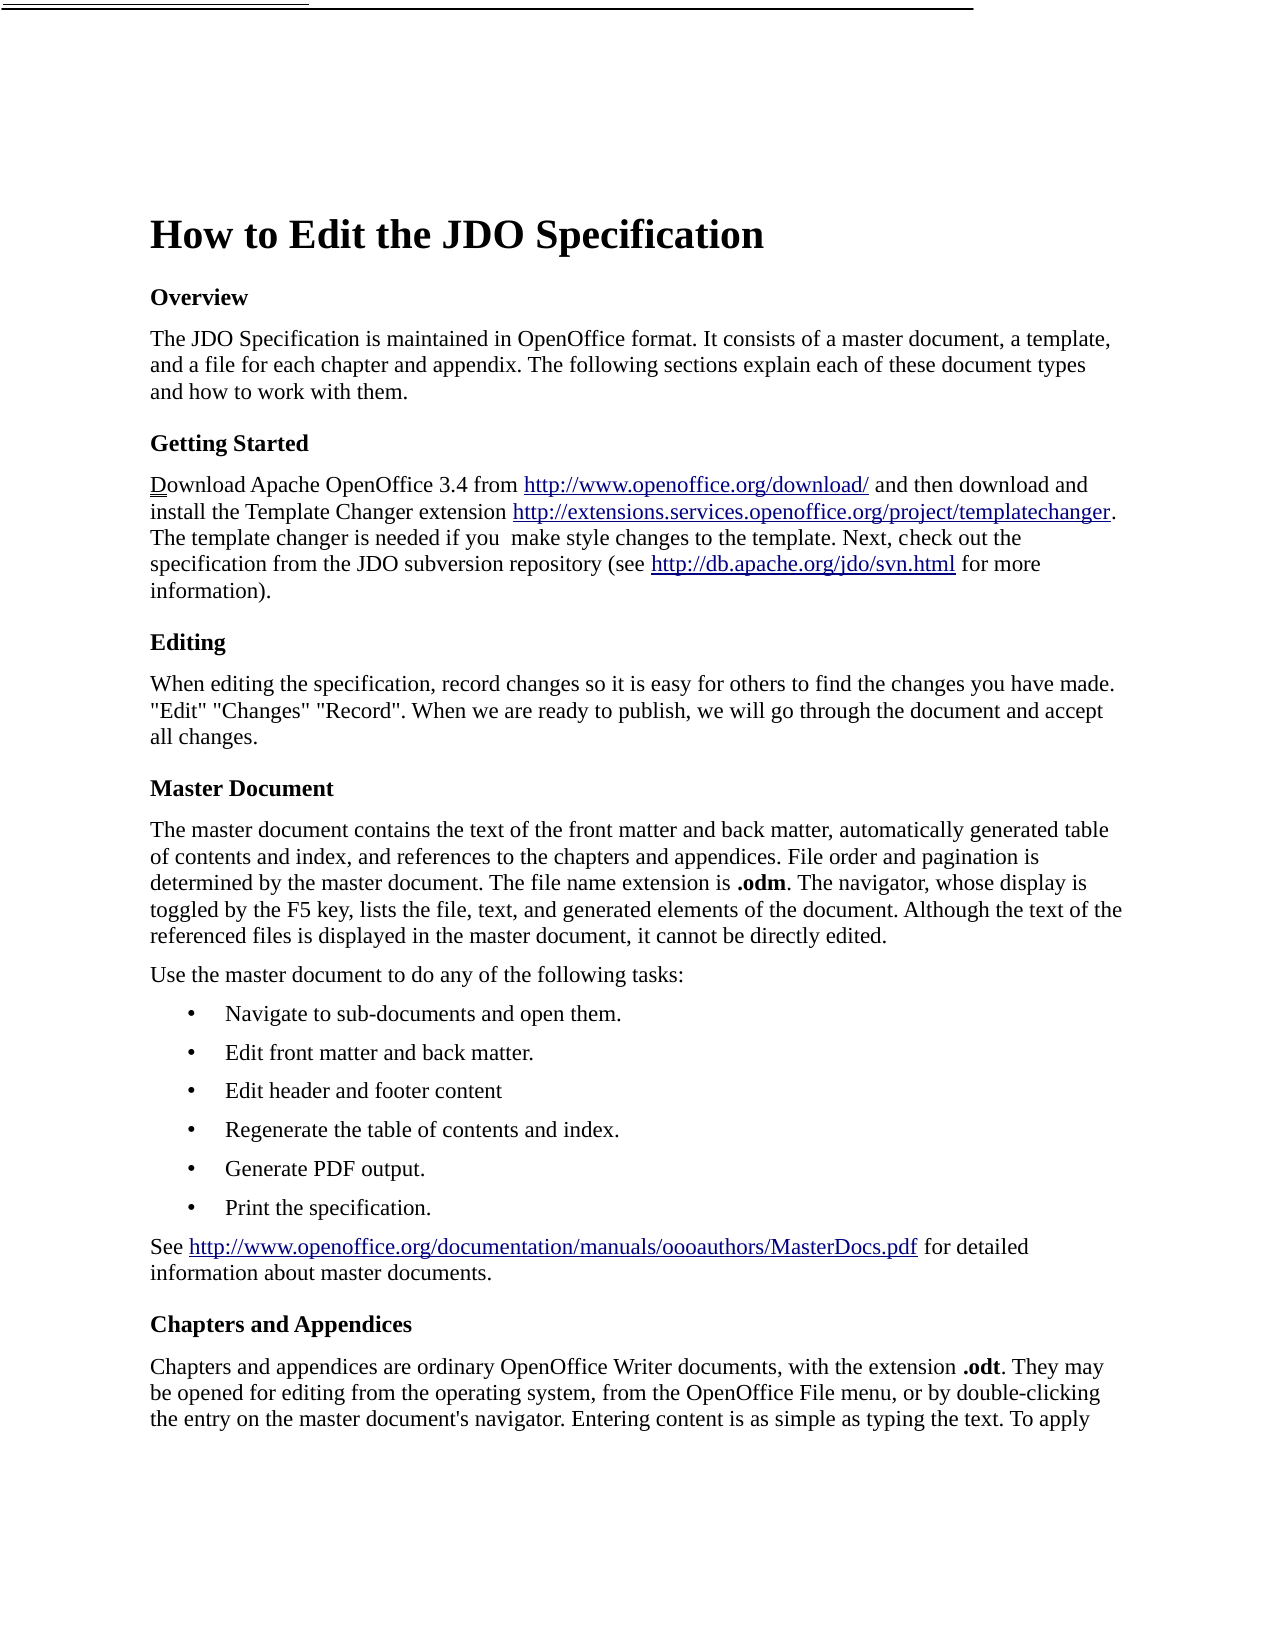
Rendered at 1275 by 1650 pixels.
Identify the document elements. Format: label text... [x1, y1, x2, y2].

text Chapters and appendices are ordinary OpenOffice Writer documents, with the extension .odt. They may be opened for editing from the operating system, from the OpenOffice File menu, or by double-clicking the entry on the master document's navigator. Entering content is as simple as typing the text. To apply [150, 1353, 1125, 1432]
text The JDO Specification is maintained in OpenOffice format. It consists of a master document, a template, and a file for each chapter and appendix. The following sections explain each of these document types and how to work with them. [150, 325, 1125, 404]
subtitle Overview [150, 283, 1125, 311]
subtitle Editing [150, 628, 1125, 656]
subtitle Chapters and Appendices [150, 1311, 1125, 1338]
list Regenerate the table of contents and index. [187, 1116, 1125, 1143]
text When editing the specification, record changes so it is easy for others to find the changes you have made. "Edit" "Changes" "Record". When we are ready to publish, we will go through the document and accept all changes. [150, 670, 1125, 749]
text Use the master document to do any of the following tasks: [150, 961, 1125, 987]
subtitle How to Edit the JDO Specification [150, 210, 1125, 258]
text Download Apache OpenOffice 3.4 from http://www.openoffice.org/download/ and then download and install the Template Changer extension http://extensions.services.openoffice.org/project/templatechanger. The template changer is needed if you make style changes to the template. Next, check out the specification from the JDO subversion repository (see http://db.apache.org/jdo/svn.html for more information). [150, 471, 1125, 603]
text The master document contains the text of the front matter and back matter, automatically generated table of contents and index, and references to the chapters and appendices. File order and pagination is determined by the master document. The file name extension is .odm. The navigator, whose display is toggled by the F5 key, lists the file, text, and generated elements of the document. Although the text of the referenced files is displayed in the master document, it cannot be directly edited. [150, 817, 1125, 948]
text See http://www.openoffice.org/documentation/manuals/oooauthors/MasterDocs.pdf for detailed information about master documents. [150, 1233, 1125, 1286]
list Edit header and footer content [187, 1077, 1125, 1104]
list Print the specification. [187, 1194, 1125, 1220]
list Edit front matter and back matter. [187, 1038, 1125, 1065]
list Navigate to sub-documents and open them. [187, 1000, 1125, 1026]
subtitle Getting Started [150, 429, 1125, 457]
subtitle Master Document [150, 774, 1125, 802]
list Generate PDF output. [187, 1155, 1125, 1181]
